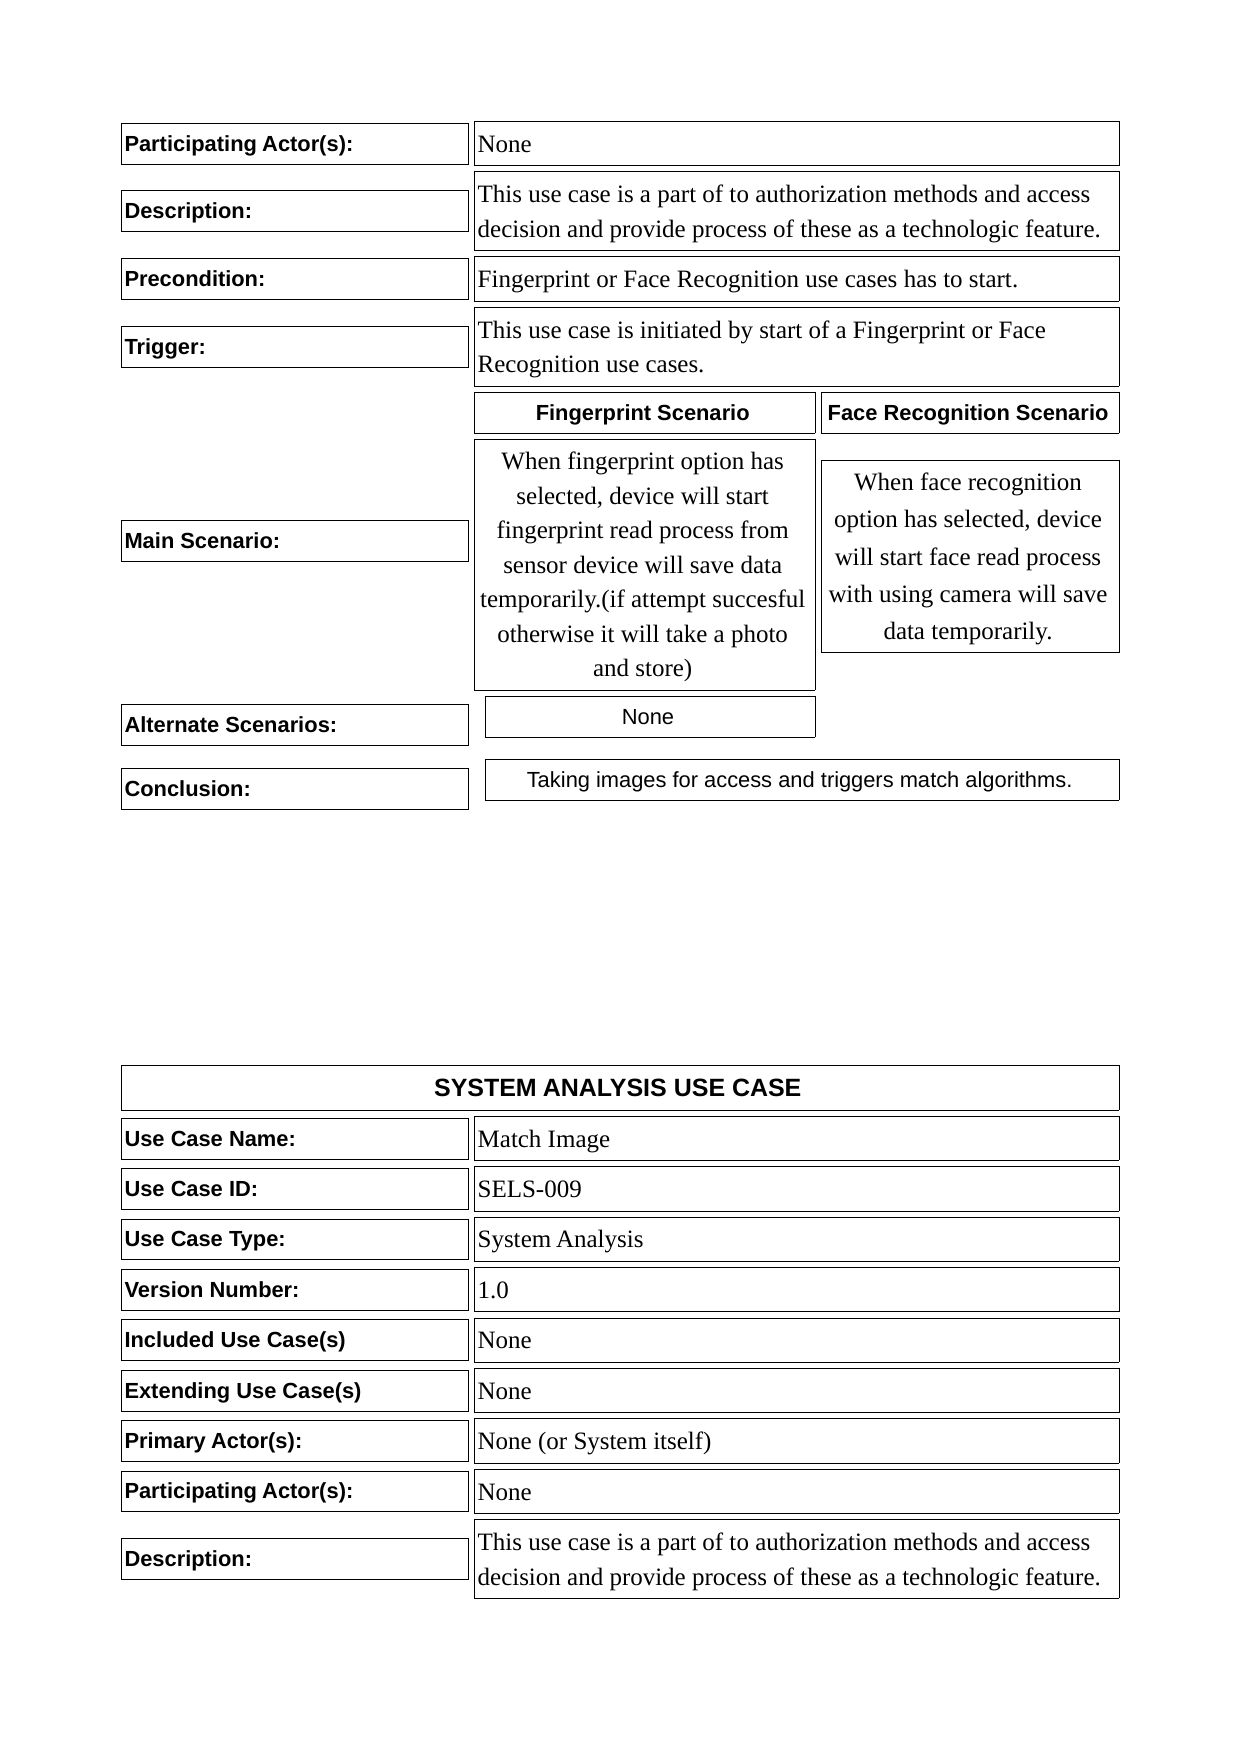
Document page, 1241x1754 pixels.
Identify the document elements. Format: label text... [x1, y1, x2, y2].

table_cell Description: [118, 1516, 471, 1601]
table_header SYSTEM ANALYSIS USE CASE [118, 1063, 1122, 1113]
table_cell Participating Actor(s): [118, 118, 471, 168]
table_cell Face Recognition Scenario [818, 389, 1122, 436]
table_cell Taking images for access and triggers match algorithms. [471, 756, 1122, 820]
table_cell Extending Use Case(s) [118, 1365, 471, 1415]
table_cell This use case is a part of to authorization methods and access decision and provide process of these as a technologic feature. [471, 1516, 1122, 1601]
table_cell Fingerprint or Face Recognition use cases has to start. [471, 254, 1122, 304]
table_cell When face recognition option has selected, device will start face read process with using camera will save data temporarily. [818, 436, 1122, 693]
table_cell SELS-009 [471, 1163, 1122, 1214]
table_cell Description: [118, 169, 471, 253]
table_cell When fingerprint option has selected, device will start fingerprint read process from sensor device will save data temporarily.(if attempt succesful otherwise it will take a photo and store) [471, 436, 818, 693]
table_cell Use Case ID: [118, 1163, 471, 1214]
table_cell Fingerprint Scenario [471, 389, 818, 436]
table_cell Precondition: [118, 254, 471, 304]
table_cell Conclusion: [118, 756, 471, 820]
table_cell [818, 693, 1122, 756]
table_cell Use Case Name: [118, 1113, 471, 1163]
table_cell None [471, 693, 818, 756]
table_cell None [471, 1466, 1122, 1516]
table_cell Match Image [471, 1113, 1122, 1163]
table_cell Main Scenario: [118, 389, 471, 693]
table_cell None [471, 1365, 1122, 1415]
table_cell Primary Actor(s): [118, 1415, 471, 1466]
table_cell None (or System itself) [471, 1415, 1122, 1466]
table_cell Participating Actor(s): [118, 1466, 471, 1516]
table_cell Version Number: [118, 1264, 471, 1314]
table_cell None [471, 118, 1122, 168]
table_cell This use case is initiated by start of a Fingerprint or Face Recognition use cases. [471, 304, 1122, 389]
table_cell This use case is a part of to authorization methods and access decision and provide process of these as a technologic feature. [471, 169, 1122, 253]
table_cell Trigger: [118, 304, 471, 389]
table_cell 1.0 [471, 1264, 1122, 1314]
table_cell Included Use Case(s) [118, 1315, 471, 1365]
table_cell System Analysis [471, 1214, 1122, 1264]
table_cell None [471, 1315, 1122, 1365]
table_cell Use Case Type: [118, 1214, 471, 1264]
table_cell Alternate Scenarios: [118, 693, 471, 756]
